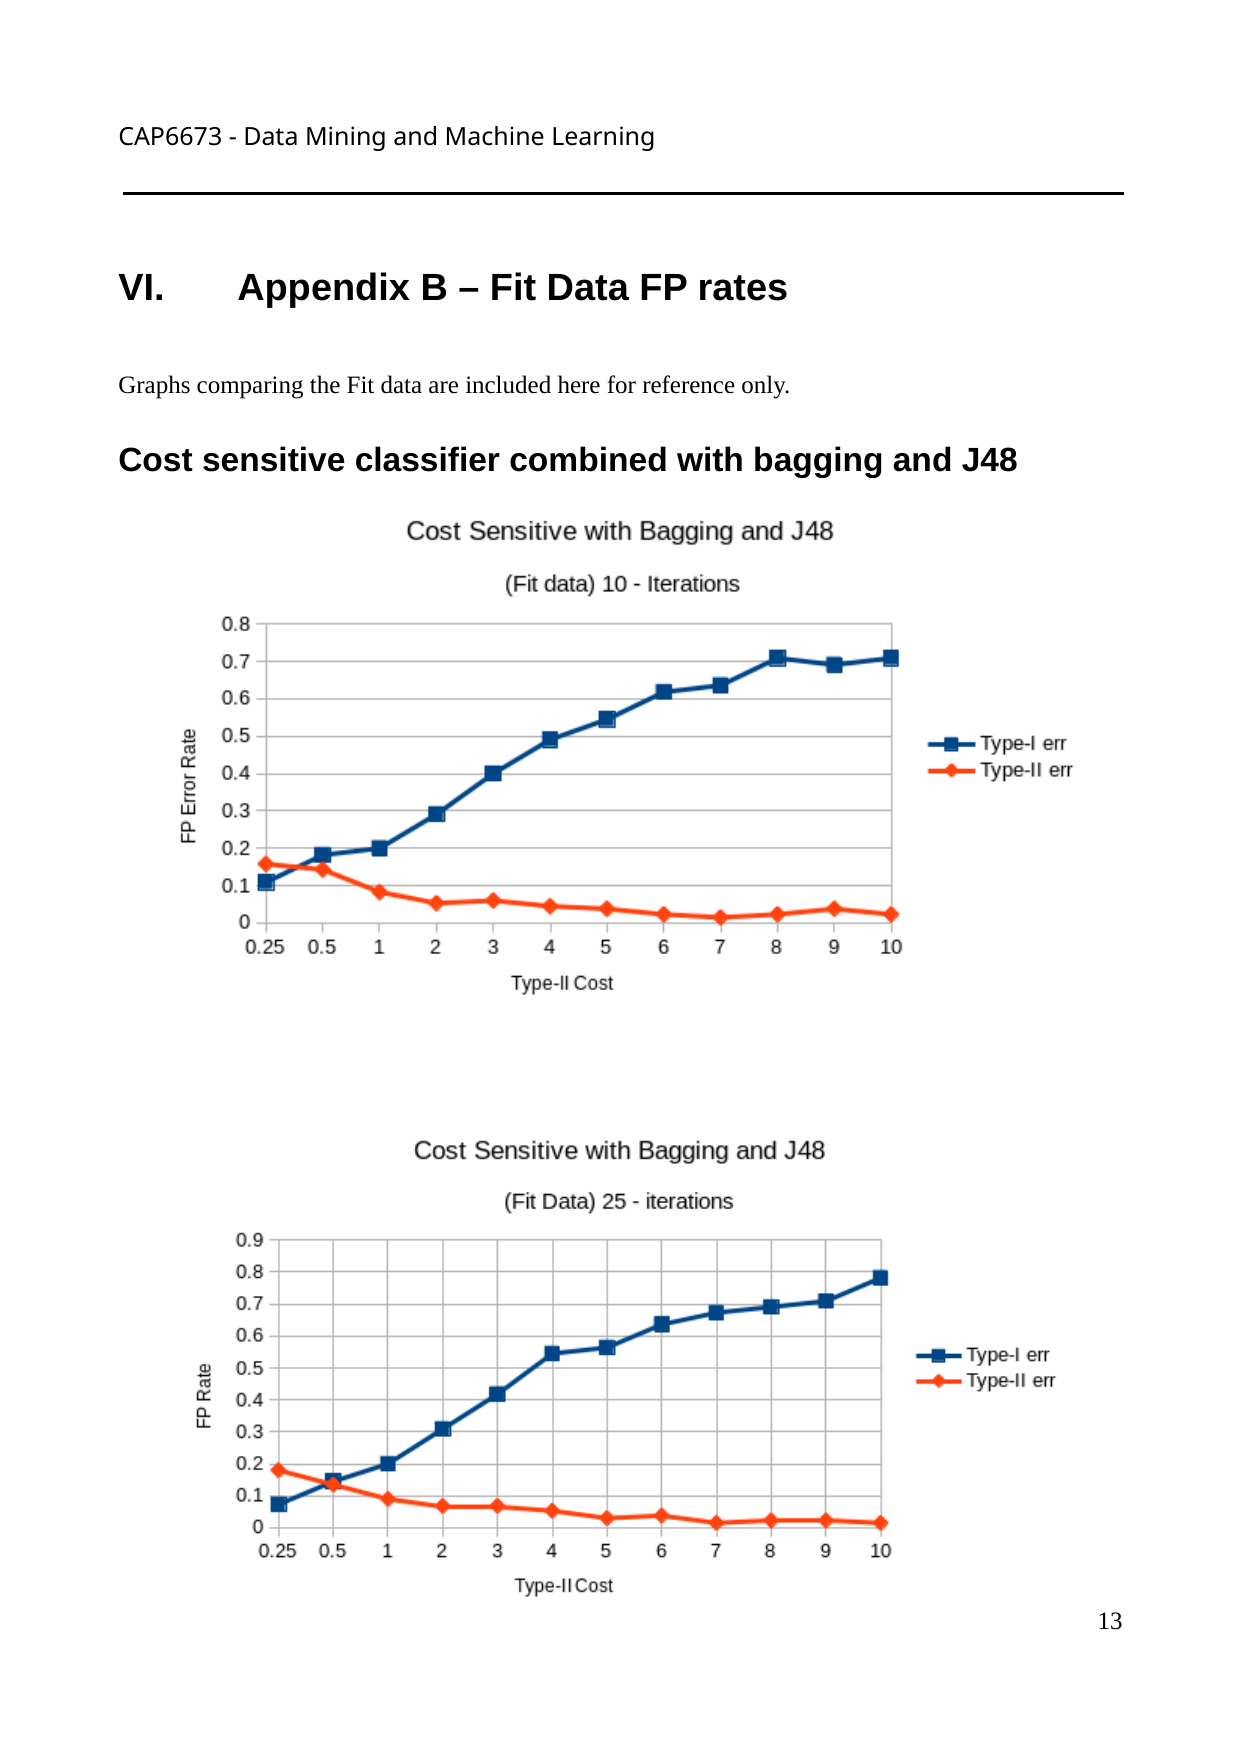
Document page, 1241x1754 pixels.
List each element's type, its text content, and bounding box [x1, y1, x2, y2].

text Graphs comparing the Fit data are included here for reference only. [118, 370, 1122, 399]
picture [164, 1111, 1075, 1624]
subtitle Cost sensitive classifier combined with bagging and J48 [118, 440, 1122, 478]
picture [147, 491, 1093, 1023]
subtitle Appendix B – Fit Data FP rates [118, 265, 1122, 308]
